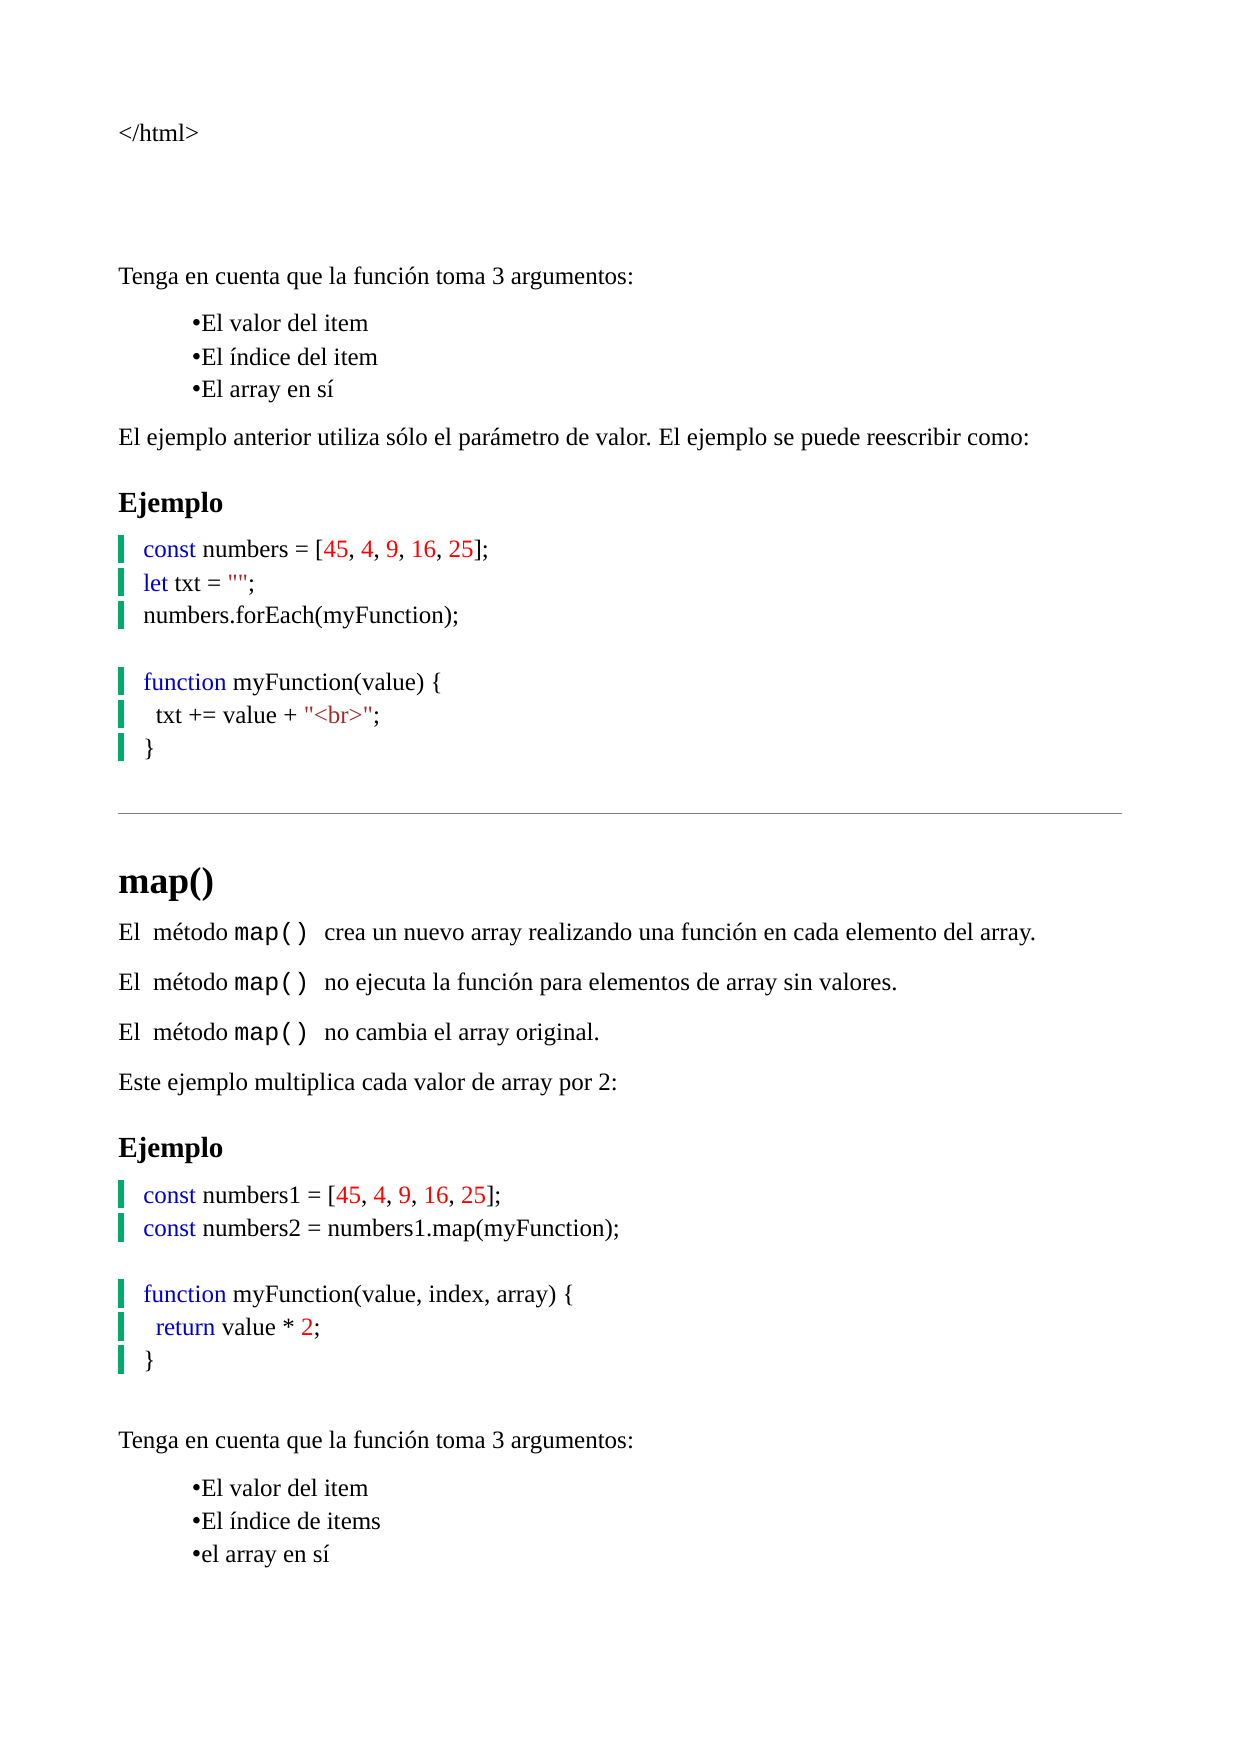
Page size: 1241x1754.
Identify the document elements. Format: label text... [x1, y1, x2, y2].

text El ejemplo anterior utiliza sólo el parámetro de valor. El ejemplo se puede reescribir como: [118, 422, 1122, 451]
text </html> [118, 118, 1122, 147]
list El array en sí [118, 374, 1122, 403]
subtitle map() [118, 859, 1122, 902]
text El método map() no cambia el array original. [118, 1017, 1122, 1048]
text const numbers1 = [45, 4, 9, 16, 25]; const numbers2 = numbers1.map(myFunction); function myFunction(value, index, array) { return value * 2; } [118, 1180, 1122, 1374]
list El índice del item [118, 342, 1122, 370]
list el array en sí [118, 1539, 1122, 1568]
text El método map() crea un nuevo array realizando una función en cada elemento del array. [118, 917, 1122, 948]
text Tenga en cuenta que la función toma 3 argumentos: [118, 1426, 1122, 1454]
text const numbers = [45, 4, 9, 16, 25]; let txt = ""; numbers.forEach(myFunction); function myFunction(value) { txt += value + "<br>"; } [118, 534, 1122, 761]
subtitle Ejemplo [118, 1131, 1122, 1164]
list El índice de items [118, 1506, 1122, 1535]
text El método map() no ejecuta la función para elementos de array sin valores. [118, 967, 1122, 998]
subtitle Ejemplo [118, 485, 1122, 519]
text Este ejemplo multiplica cada valor de array por 2: [118, 1067, 1122, 1096]
list El valor del item [118, 1473, 1122, 1502]
text Tenga en cuenta que la función toma 3 argumentos: [118, 261, 1122, 290]
list El valor del item [118, 308, 1122, 337]
